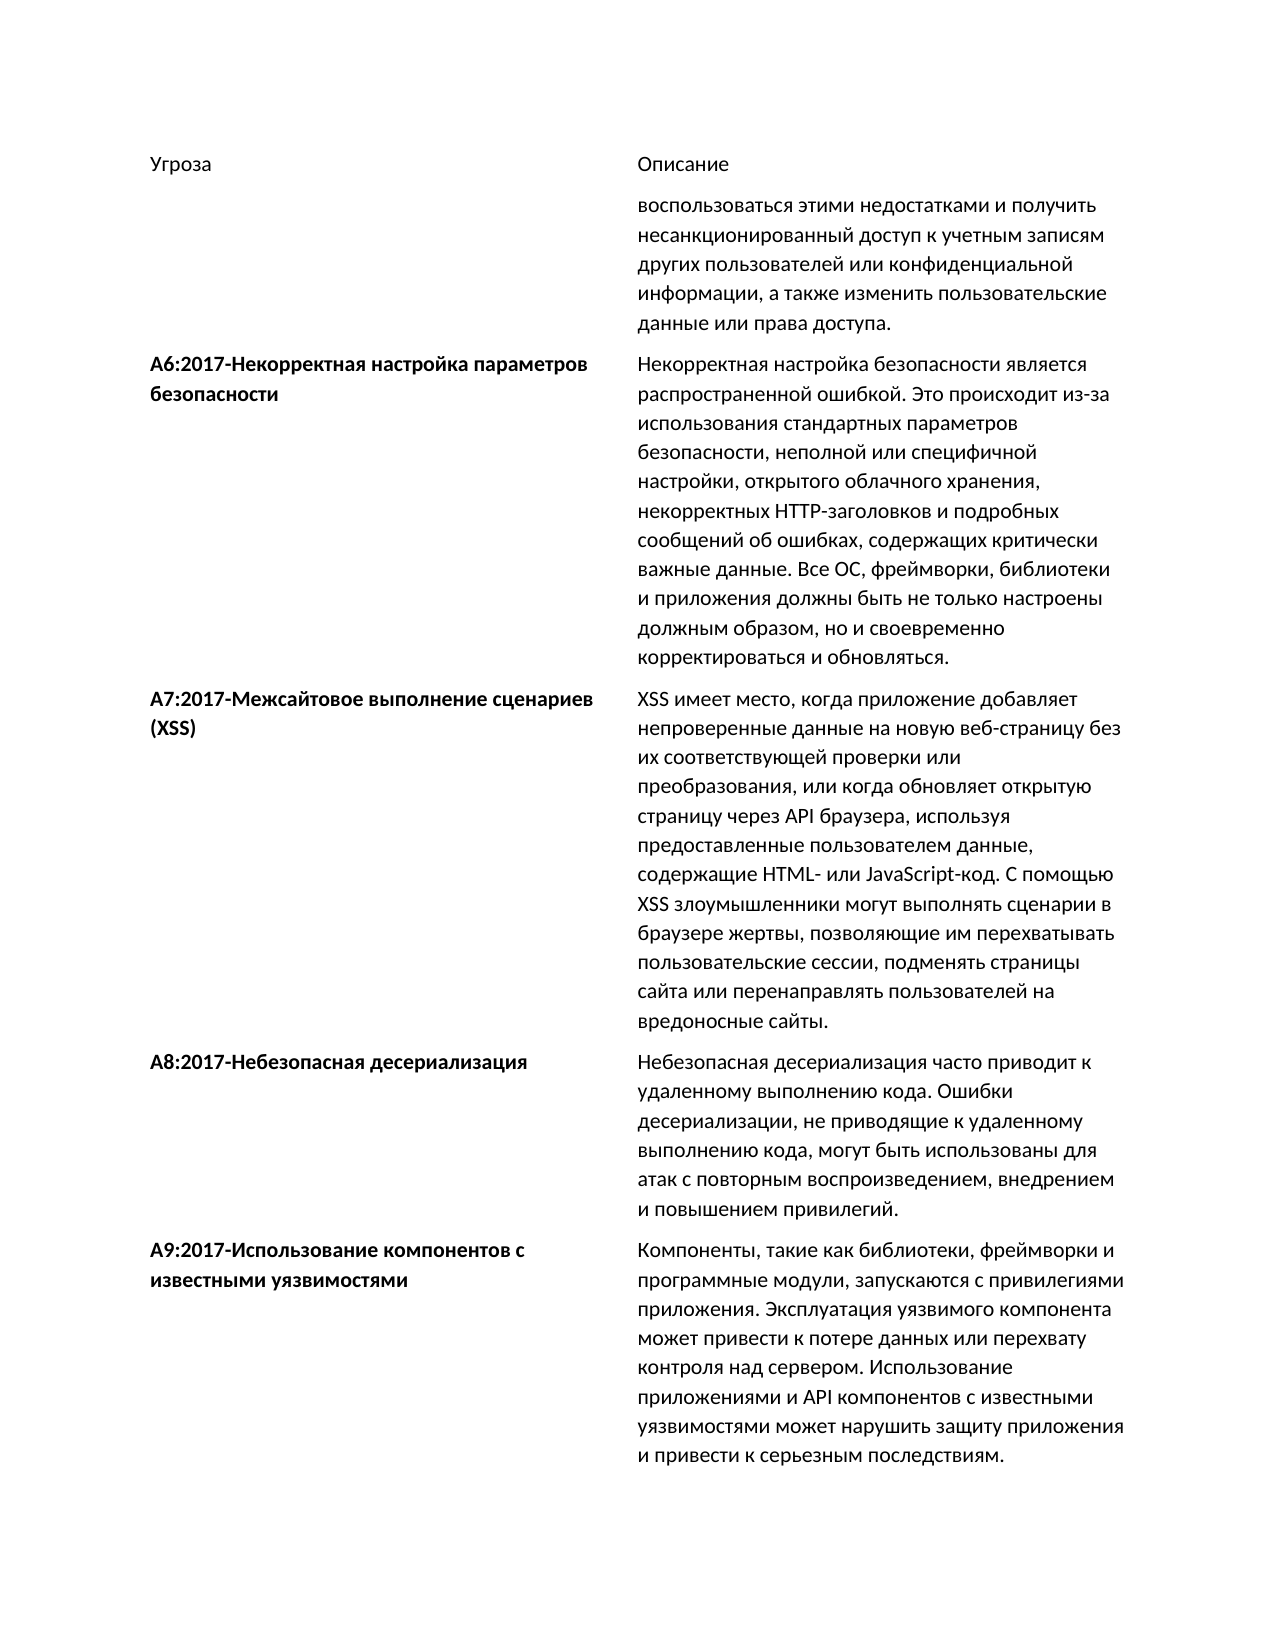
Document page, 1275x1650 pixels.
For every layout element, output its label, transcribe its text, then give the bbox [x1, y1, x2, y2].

table_cell Некорректная настройка безопасности является распространенной ошибкой. Это происходит из-за использования стандартных параметров безопасности, неполной или специфичной настройки, открытого облачного хранения, некорректных HTTP-заголовков и подробных сообщений об ошибках, содержащих критически важные данные. Все ОС, фреймворки, библиотеки и приложения должны быть не только настроены должным образом, но и своевременно корректироваться и обновляться. [638, 350, 1125, 685]
table_cell A8:2017-Небезопасная десериализация [150, 1049, 637, 1236]
table_header Угроза [150, 150, 637, 192]
table_cell A7:2017-Межсайтовое выполнение сценариев (XSS) [150, 685, 637, 1048]
table_cell A6:2017-Некорректная настройка параметров безопасности [150, 350, 637, 685]
table_cell A9:2017-Использование компонентов с известными уязвимостями [150, 1236, 637, 1483]
table_cell воспользоваться этими недостатками и получить несанкционированный доступ к учетным записям других пользователей или конфиденциальной информации, а также изменить пользовательские данные или права доступа. [638, 192, 1125, 350]
table_cell [150, 192, 637, 350]
table_cell XSS имеет место, когда приложение добавляет непроверенные данные на новую веб-страницу без их соответствующей проверки или преобразования, или когда обновляет открытую страницу через API браузера, используя предоставленные пользователем данные, содержащие HTML- или JavaScript-код. С помощью XSS злоумышленники могут выполнять сценарии в браузере жертвы, позволяющие им перехватывать пользовательские сессии, подменять страницы сайта или перенаправлять пользователей на вредоносные сайты. [638, 685, 1125, 1048]
table_cell Небезопасная десериализация часто приводит к удаленному выполнению кода. Ошибки десериализации, не приводящие к удаленному выполнению кода, могут быть использованы для атак с повторным воспроизведением, внедрением и повышением привилегий. [638, 1049, 1125, 1236]
table_cell Компоненты, такие как библиотеки, фреймворки и программные модули, запускаются с привилегиями приложения. Эксплуатация уязвимого компонента может привести к потере данных или перехвату контроля над сервером. Использование приложениями и API компонентов с известными уязвимостями может нарушить защиту приложения и привести к серьезным последствиям. [638, 1236, 1125, 1483]
table_header Описание [638, 150, 1125, 192]
